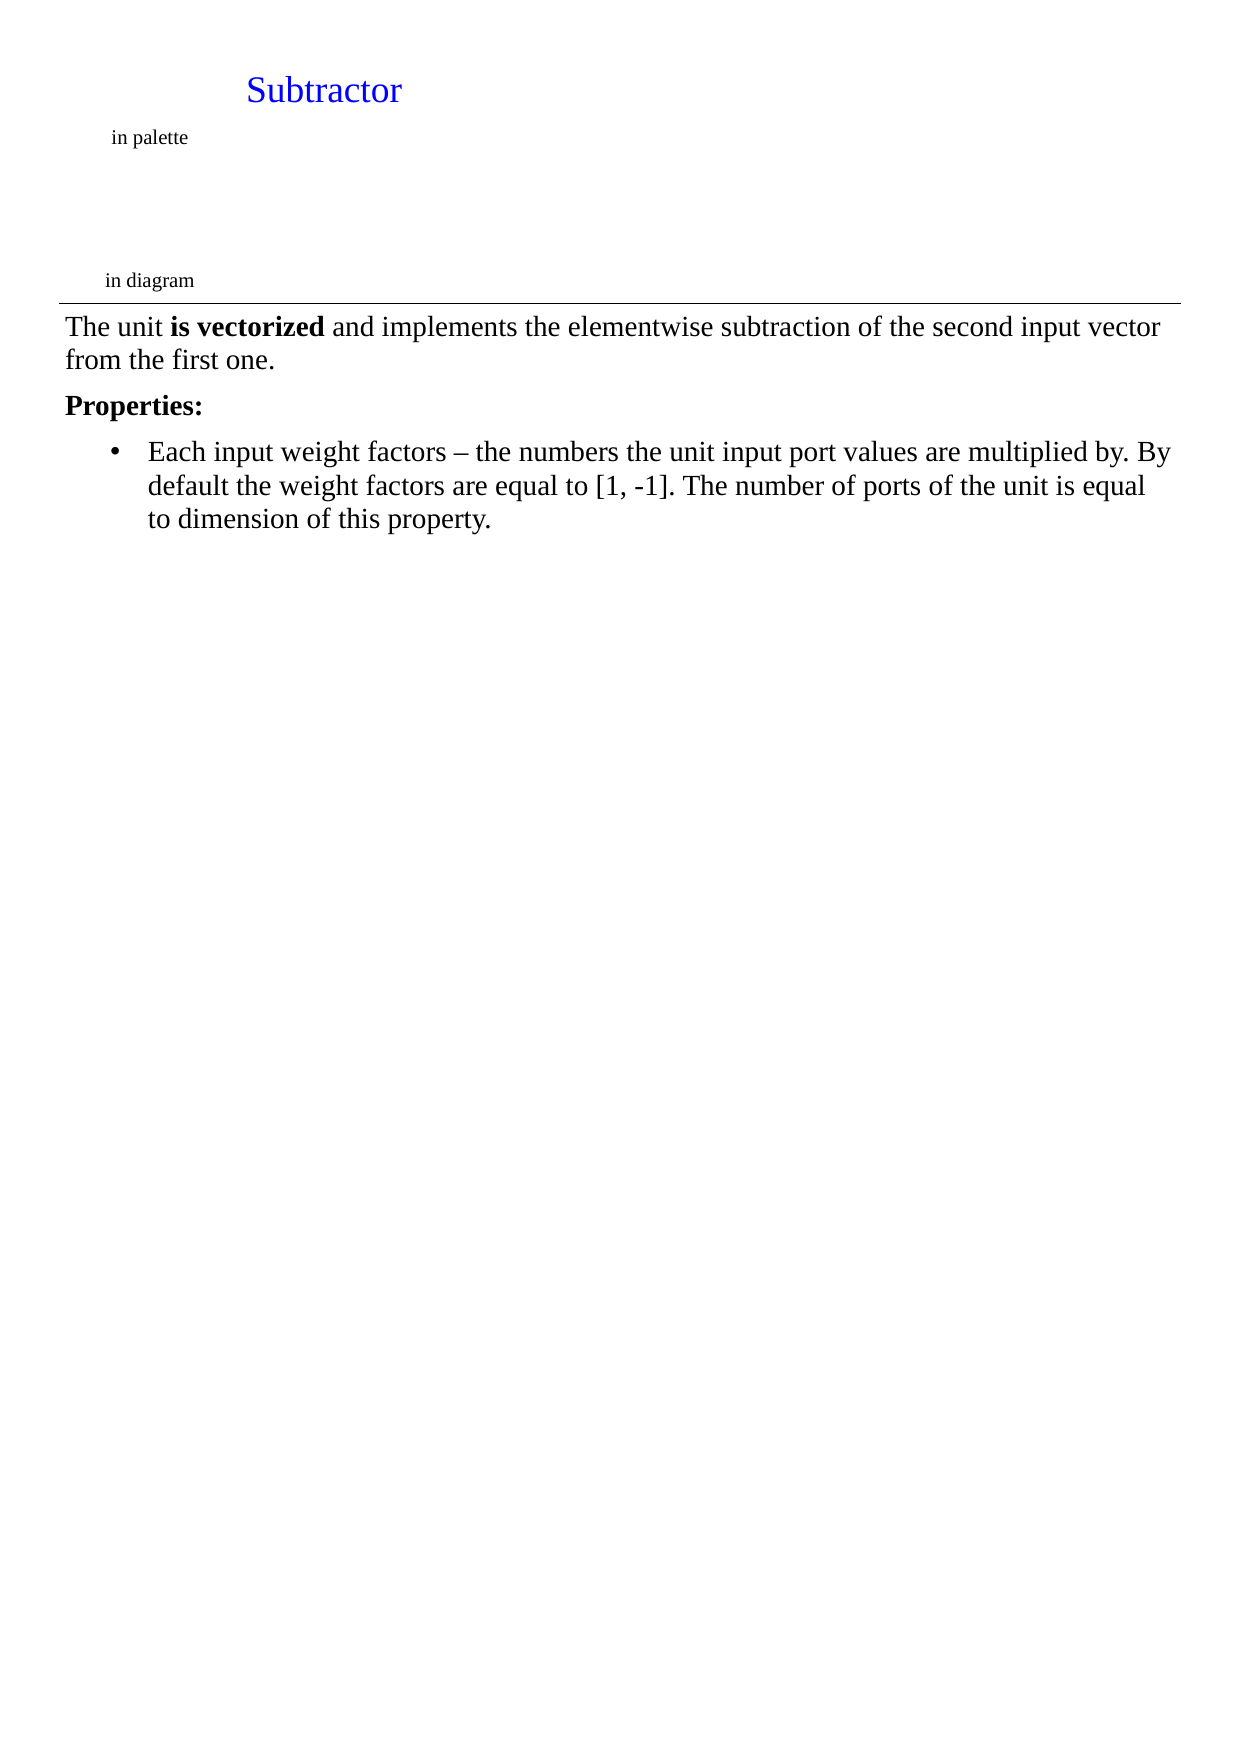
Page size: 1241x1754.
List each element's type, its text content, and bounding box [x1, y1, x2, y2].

table_cell [59, 159, 240, 263]
table_cell in palette [59, 119, 240, 159]
table_cell [240, 119, 1181, 159]
table_header [59, 59, 240, 119]
table_cell [240, 263, 1181, 303]
table_cell The unit is vectorized and implements the elementwise subtraction of the second input vector from the first one. Properties: Each input weight factors – the numbers the unit input port values are multiplied by. By default the weight factors are equal to [1, -1]. The number of ports of the unit is equal to dimension of this property. [59, 304, 1181, 553]
table_cell in diagram [59, 263, 240, 303]
table_header Subtractor [240, 59, 1181, 119]
table_cell [240, 159, 1181, 263]
